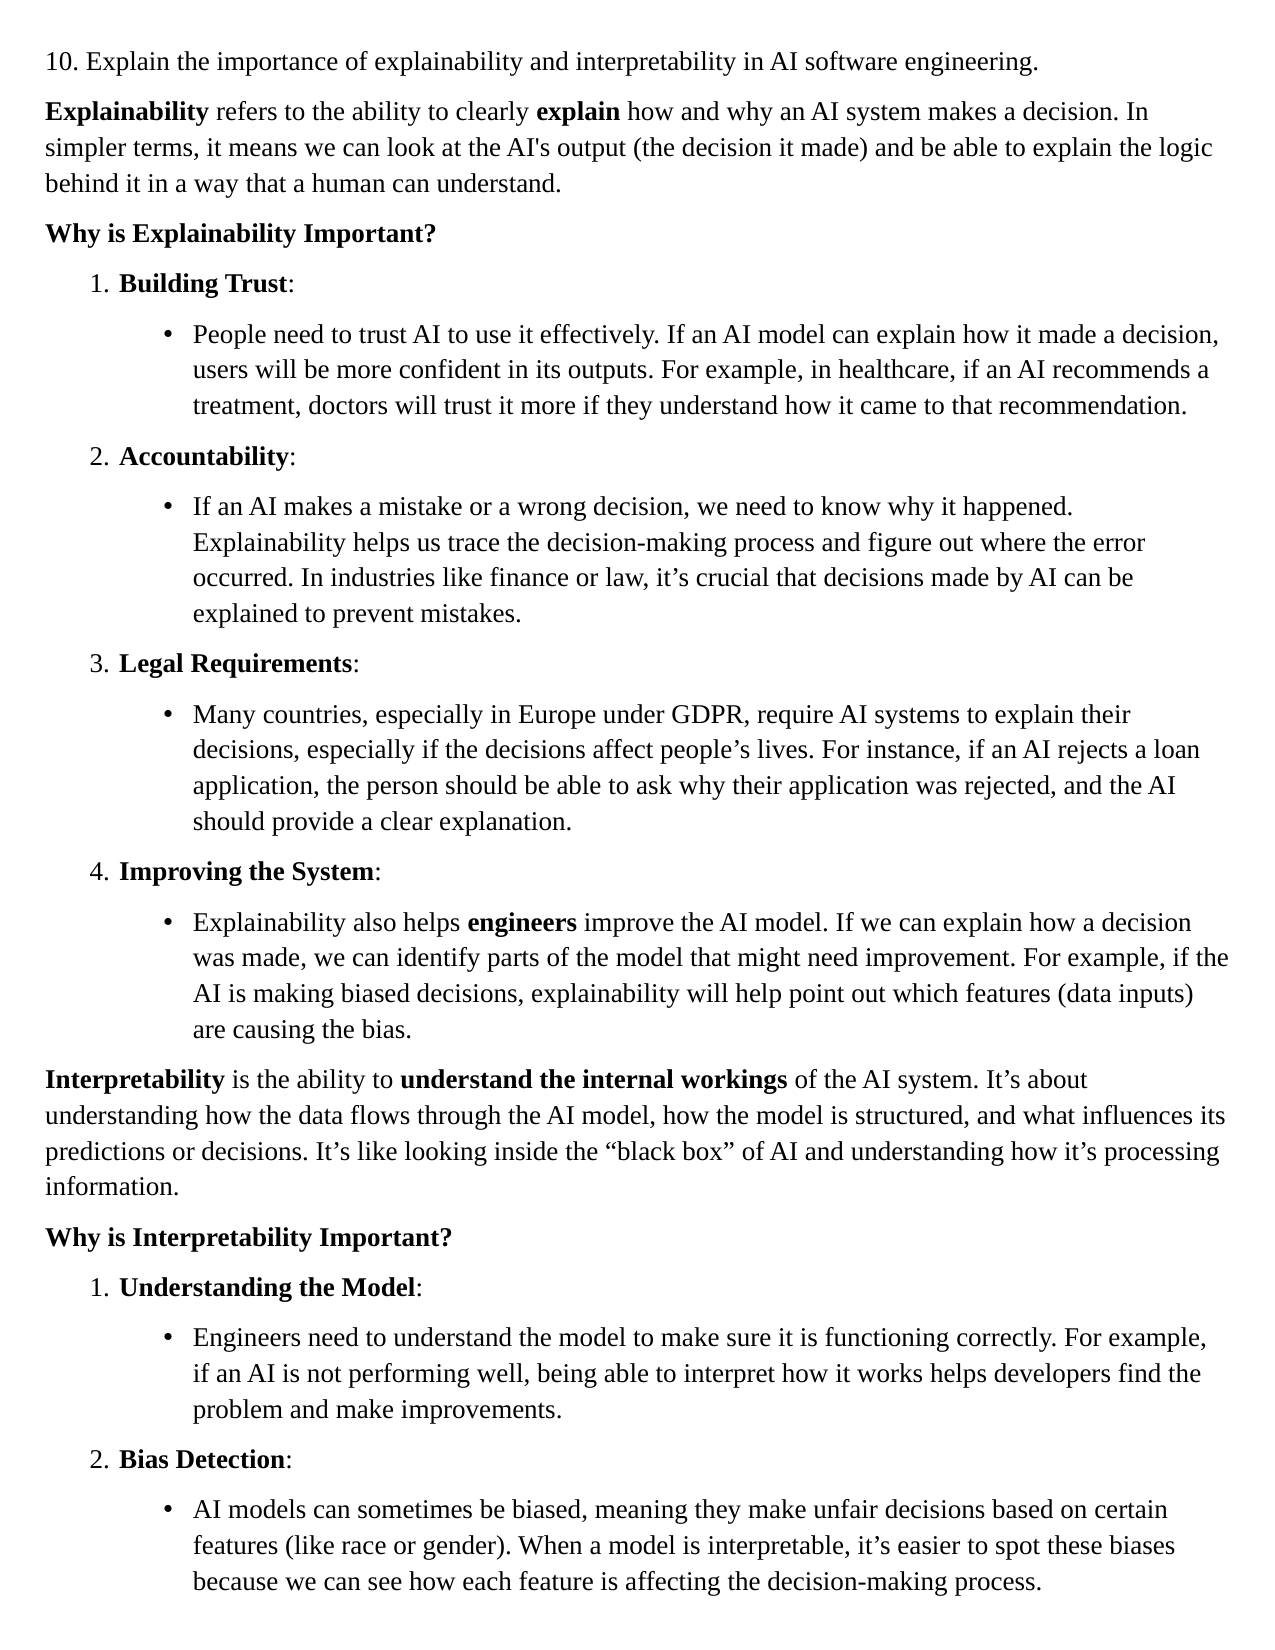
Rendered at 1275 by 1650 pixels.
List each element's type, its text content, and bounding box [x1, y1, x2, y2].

list Accountability: [89, 439, 1230, 471]
list Many countries, especially in Europe under GDPR, require AI systems to explain their decisions, especially if the decisions affect people’s lives. For instance, if an AI rejects a loan application, the person should be able to ask why their application was rejected, and the AI should provide a clear explanation. [163, 698, 1230, 836]
list Improving the System: [89, 855, 1230, 887]
list Engineers need to understand the model to make sure it is functioning correctly. For example, if an AI is not performing well, being able to interpret how it works helps developers find the problem and make improvements. [163, 1321, 1230, 1424]
list People need to trust AI to use it effectively. If an AI model can explain how it made a decision, users will be more confident in its outputs. For example, in healthcare, if an AI recommends a treatment, doctors will trust it more if they understand how it came to that recommendation. [163, 318, 1230, 420]
list AI models can sometimes be biased, meaning they make unfair decisions based on certain features (like race or gender). When a model is interpretable, it’s easier to spot these biases because we can see how each feature is affecting the decision-making process. [163, 1494, 1230, 1596]
text 10. Explain the importance of explainability and interpretability in AI software engineering. [45, 45, 1230, 76]
list If an AI makes a mistake or a wrong decision, we need to know why it happened. Explainability helps us trace the decision-making process and figure out where the error occurred. In industries like finance or law, it’s crucial that decisions made by AI can be explained to prevent mistakes. [163, 490, 1230, 628]
list Explainability also helps engineers improve the AI model. If we can explain how a decision was made, we can identify parts of the model that might need improvement. For example, if the AI is making biased decisions, explainability will help point out which features (data inputs) are causing the bias. [163, 906, 1230, 1044]
subtitle Why is Interpretability Important? [45, 1221, 1230, 1252]
list Understanding the Model: [89, 1271, 1230, 1302]
list Legal Requirements: [89, 647, 1230, 679]
subtitle Why is Explainability Important? [45, 217, 1230, 248]
list Building Trust: [89, 267, 1230, 298]
text Interpretability is the ability to understand the internal workings of the AI system. It’s about understanding how the data flows through the AI model, how the model is structured, and what influences its predictions or decisions. It’s like looking inside the “black box” of AI and understanding how it’s processing information. [45, 1063, 1230, 1202]
text Explainability refers to the ability to clearly explain how and why an AI system makes a decision. In simpler terms, it means we can look at the AI's output (the decision it made) and be able to explain the logic behind it in a way that a human can understand. [45, 95, 1230, 198]
list Bias Detection: [89, 1443, 1230, 1474]
